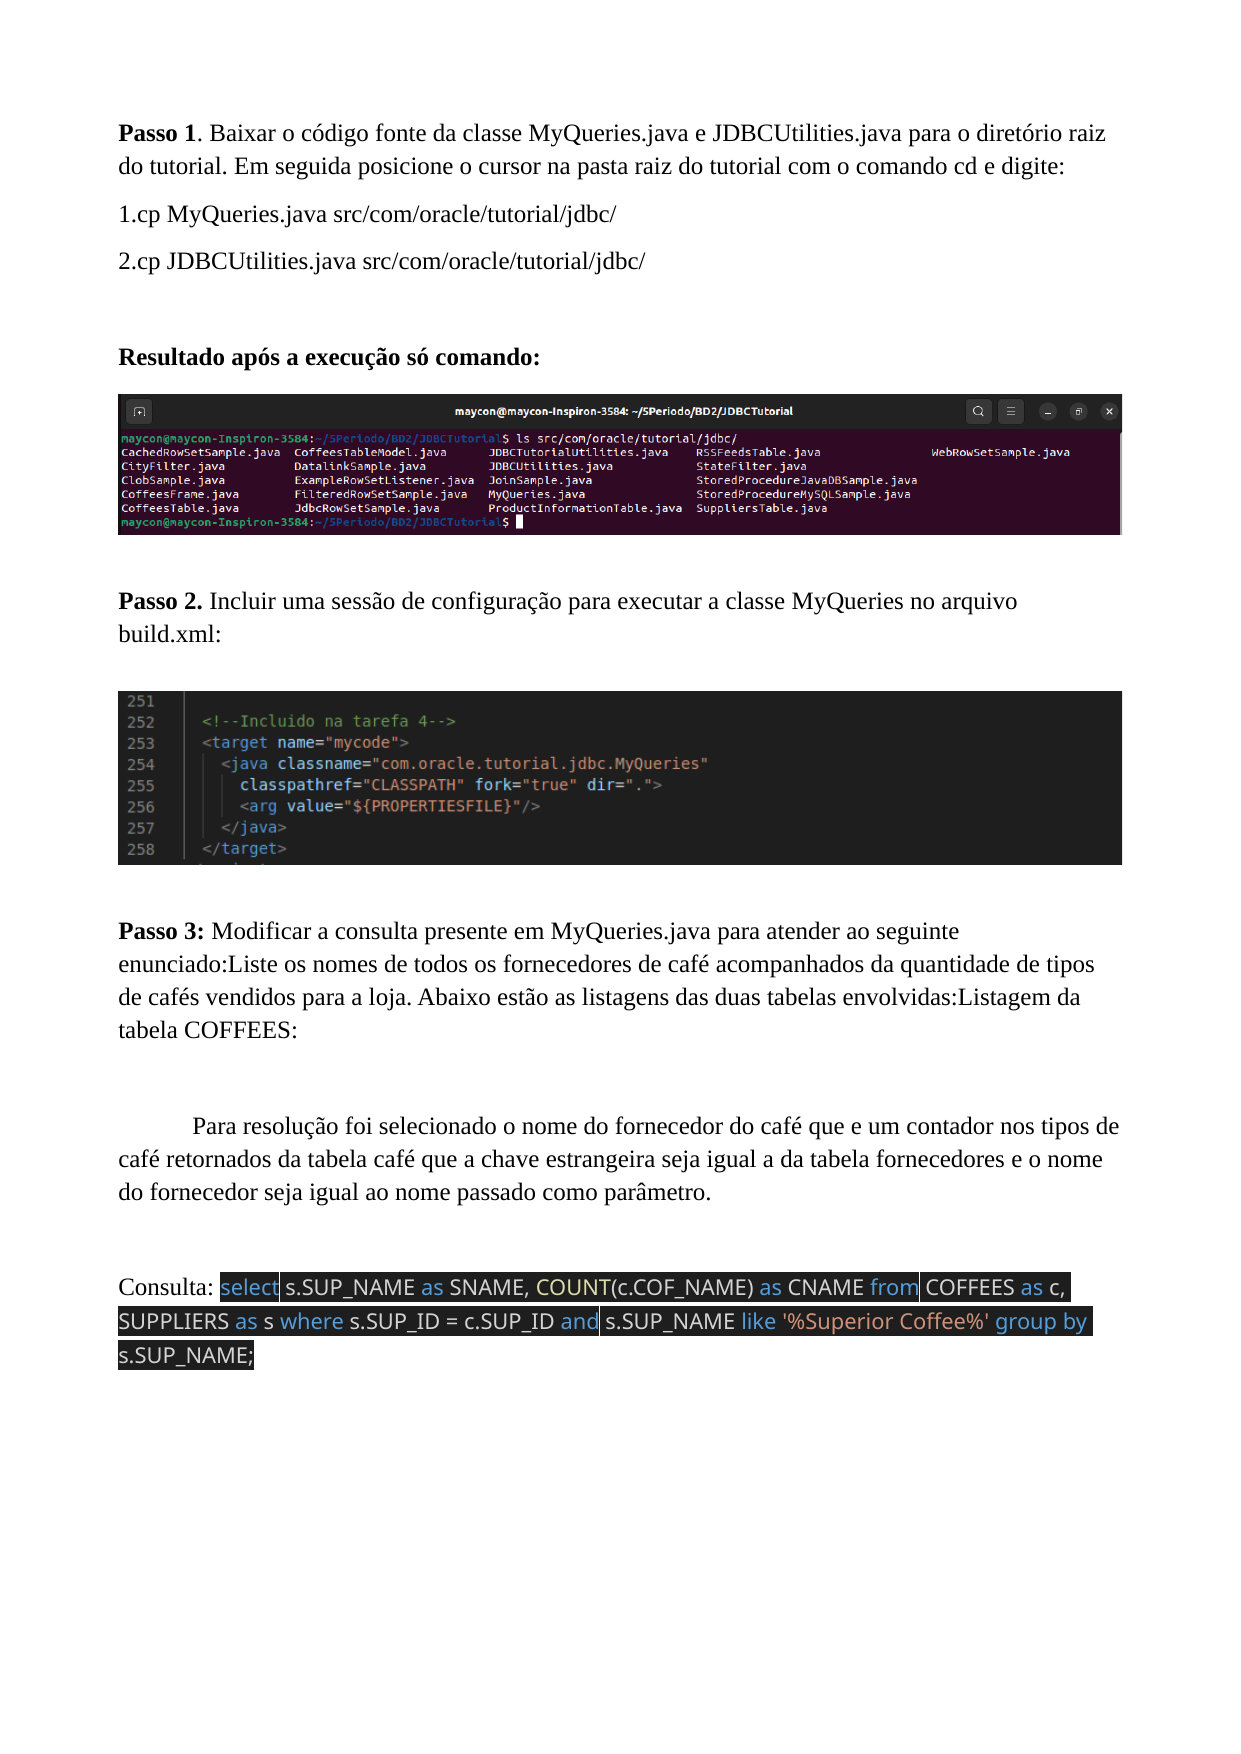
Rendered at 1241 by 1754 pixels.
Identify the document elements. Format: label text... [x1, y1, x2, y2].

text 1.cp MyQueries.java src/com/oracle/tutorial/jdbc/ [118, 199, 1122, 227]
text Consulta: select s.SUP_NAME as SNAME, COUNT(c.COF_NAME) as CNAME from COFFEES as c, SUPPLIERS as s where s.SUP_ID = c.SUP_ID and s.SUP_NAME like '%Superior Coffee%' group by s.SUP_NAME; [118, 1272, 1122, 1370]
text Para resolução foi selecionado o nome do fornecedor do café que e um contador nos tipos de café retornados da tabela café que a chave estrangeira seja igual a da tabela fornecedores e o nome do fornecedor seja igual ao nome passado como parâmetro. [118, 1111, 1122, 1206]
text Passo 3: Modificar a consulta presente em MyQueries.java para atender ao seguinte enunciado:Liste os nomes de todos os fornecedores de café acompanhados da quantidade de tipos de cafés vendidos para a loja. Abaixo estão as listagens das duas tabelas envolvidas:Listagem da tabela COFFEES: [118, 916, 1122, 1044]
text Passo 1. Baixar o código fonte da classe MyQueries.java e JDBCUtilities.java para o diretório raiz do tutorial. Em seguida posicione o cursor na pasta raiz do tutorial com o comando cd e digite: [118, 118, 1122, 180]
text 2.cp JDBCUtilities.java src/com/oracle/tutorial/jdbc/ [118, 246, 1122, 275]
text Resultado após a execução só comando: [118, 342, 1122, 370]
picture [118, 394, 1123, 535]
text Passo 2. Incluir uma sessão de configuração para executar a classe MyQueries no arquivo build.xml: [118, 586, 1122, 648]
picture [118, 691, 1123, 865]
